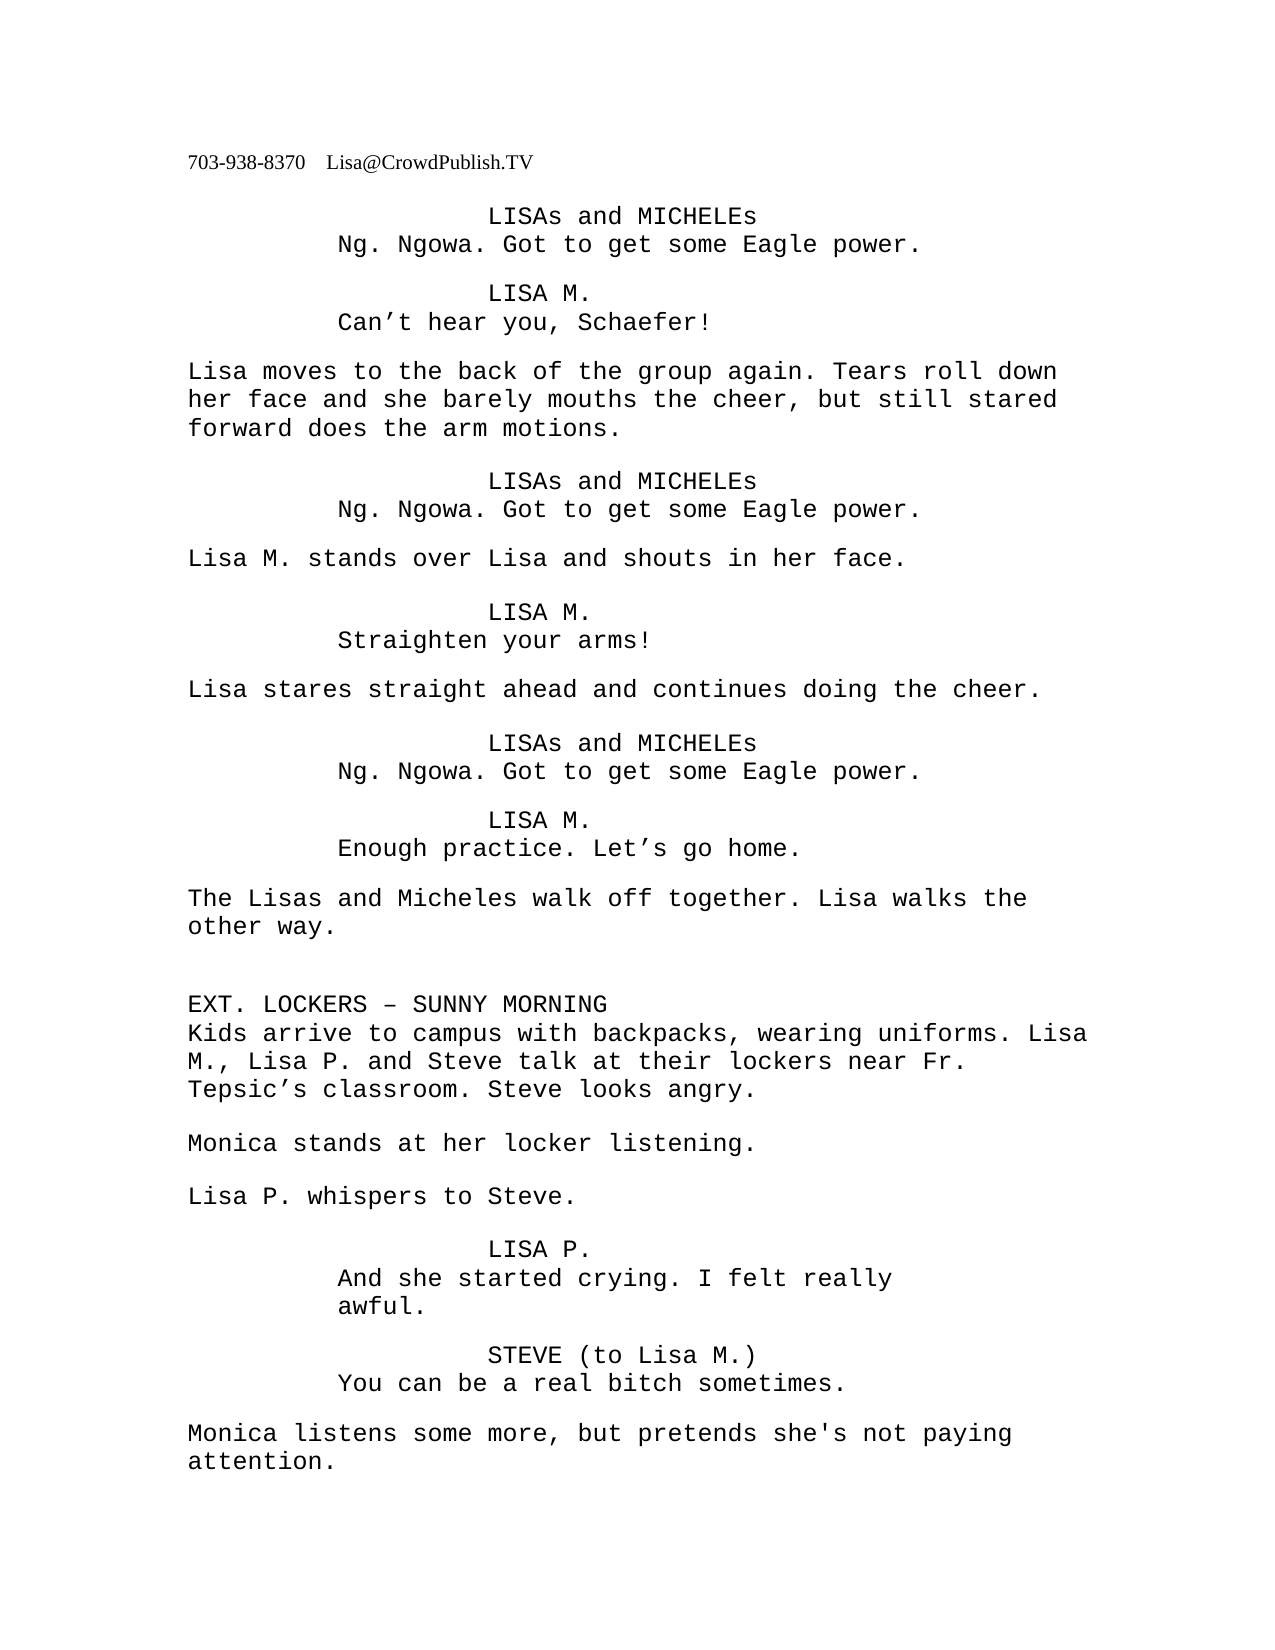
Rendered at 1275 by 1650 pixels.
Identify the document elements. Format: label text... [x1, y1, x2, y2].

text Straighten your arms! [337, 628, 937, 656]
text And she started crying. I felt really awful. [337, 1265, 937, 1322]
text Ng. Ngowa. Got to get some Eagle power. [337, 232, 937, 260]
text Ng. Ngowa. Got to get some Eagle power. [337, 497, 937, 525]
text STEVE (to Lisa M.) [187, 1343, 1087, 1371]
text LISA P. [187, 1237, 1087, 1265]
text LISA M. [187, 599, 1087, 628]
text Ng. Ngowa. Got to get some Eagle power. [337, 758, 937, 787]
text LISAs and MICHELEs [187, 203, 1087, 232]
text LISA M. [187, 281, 1087, 309]
text You can be a real bitch sometimes. [337, 1371, 937, 1399]
text LISAs and MICHELEs [187, 730, 1087, 758]
text Monica stands at her locker listening. [187, 1130, 1087, 1158]
text Lisa P. whispers to Steve. [187, 1183, 1087, 1212]
text Lisa stares straight ahead and continues doing the cheer. [187, 677, 1087, 705]
text LISAs and MICHELEs [187, 468, 1087, 497]
subtitle EXT. LOCKERS – SUNNY MORNING [187, 992, 1087, 1020]
text Lisa M. stands over Lisa and shouts in her face. [187, 546, 1087, 574]
text The Lisas and Micheles walk off together. Lisa walks the other way. [187, 885, 1087, 942]
text Can’t hear you, Schaefer! [337, 309, 937, 338]
text Monica listens some more, but pretends she's not paying attention. [187, 1420, 1087, 1477]
text LISA M. [187, 808, 1087, 836]
text Enough practice. Let’s go home. [337, 836, 937, 864]
text Lisa moves to the back of the group again. Tears roll down her face and she barely mouths the cheer, but still stared forward does the arm motions. [187, 358, 1087, 443]
text Kids arrive to campus with backpacks, wearing uniforms. Lisa M., Lisa P. and Steve talk at their lockers near Fr. Tepsic’s classroom. Steve looks angry. [187, 1020, 1087, 1105]
